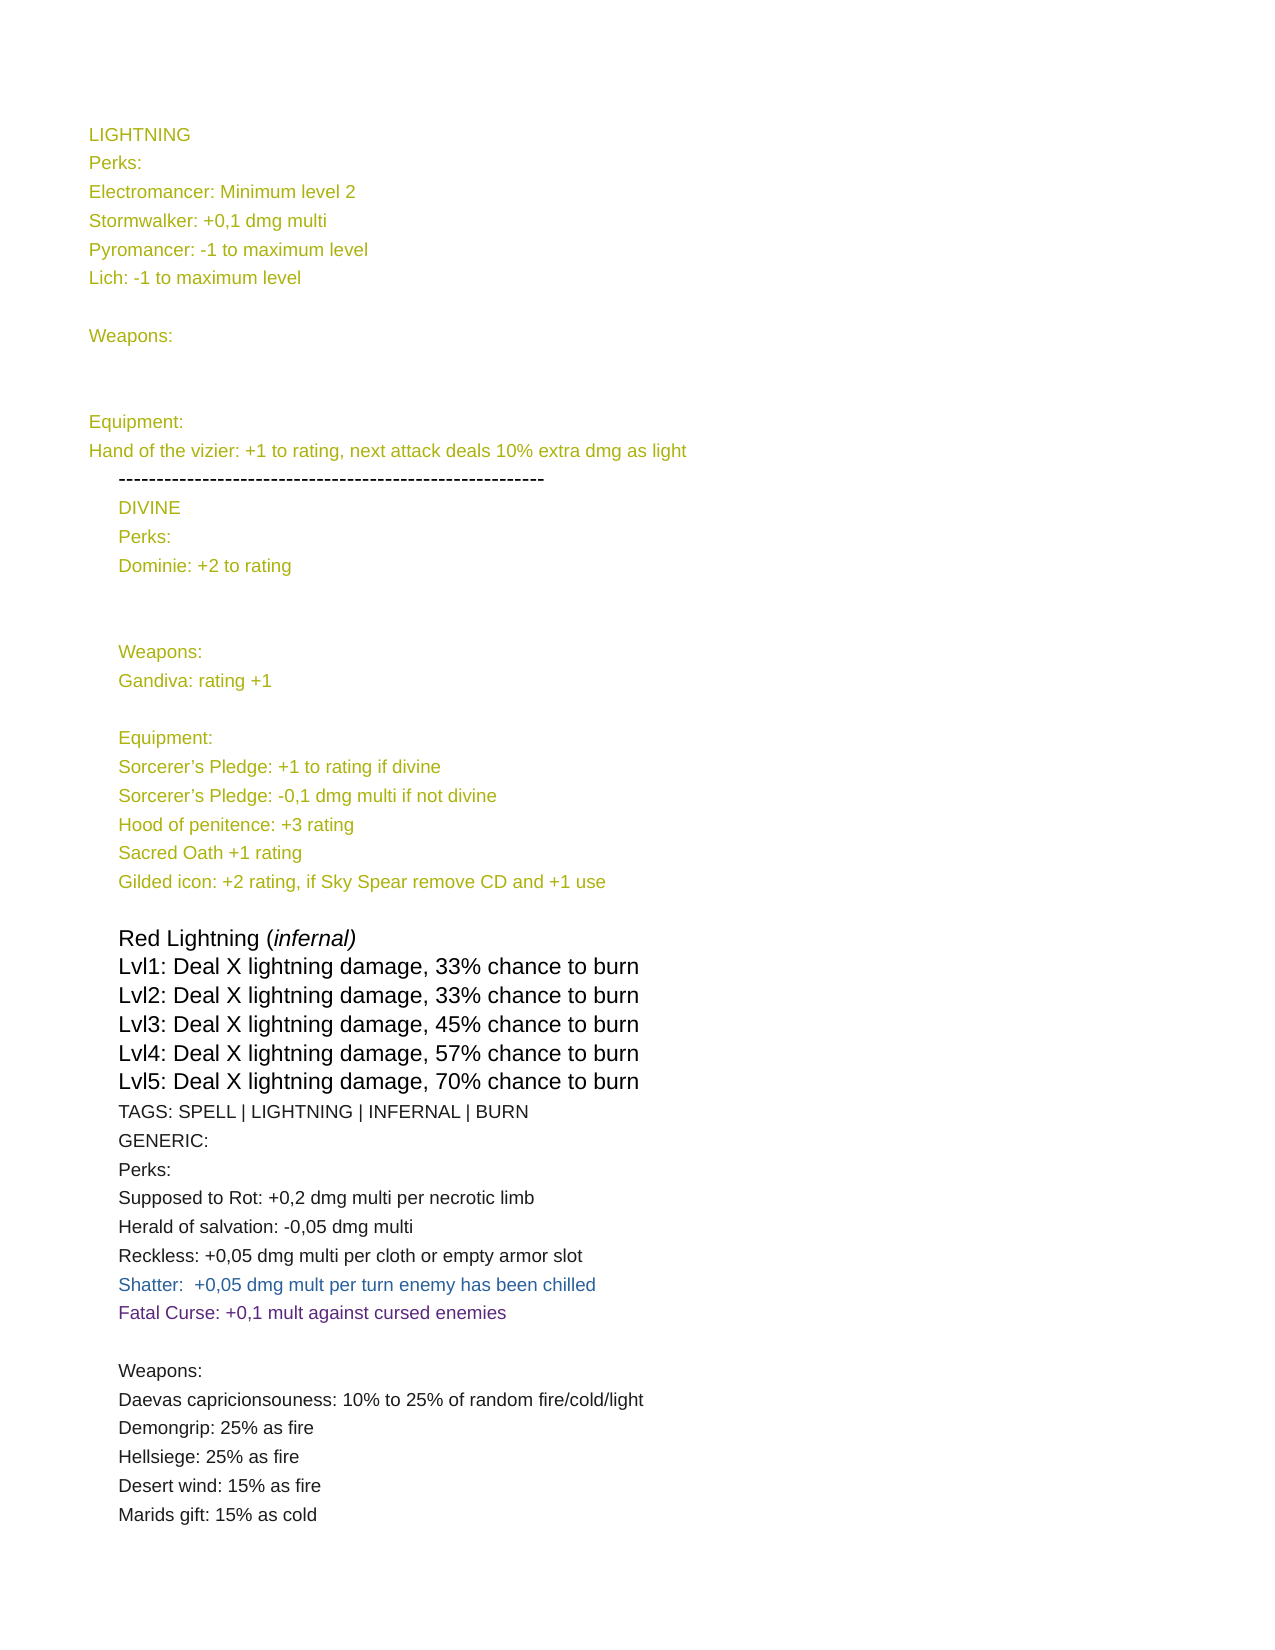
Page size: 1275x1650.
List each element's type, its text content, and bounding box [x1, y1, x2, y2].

text DIVINE [118, 492, 1157, 521]
text Hand of the vizier: +1 to rating, next attack deals 10% extra dmg as light [89, 434, 1157, 463]
text Hellsiege: 25% as fire [118, 1441, 1157, 1469]
text Demongrip: 25% as fire [118, 1412, 1157, 1441]
text Supposed to Rot: +0,2 dmg multi per necrotic limb [118, 1182, 1157, 1211]
text Shatter: +0,05 dmg mult per turn enemy has been chilled [118, 1268, 1157, 1297]
text Equipment: [118, 722, 1157, 751]
text -------------------------------------------------------- [118, 463, 1157, 492]
text TAGS: SPELL | LIGHTNING | INFERNAL | BURN GENERIC: Perks: [118, 1096, 1157, 1182]
text LIGHTNING [89, 118, 1157, 147]
text Red Lightning (infernal) [118, 923, 1157, 952]
text Lvl4: Deal X lightning damage, 57% chance to burn [118, 1038, 1157, 1067]
text Dominie: +2 to rating [118, 549, 1157, 578]
text Perks: [89, 147, 1157, 176]
text Sorcerer’s Pledge: +1 to rating if divine [118, 751, 1157, 779]
text Desert wind: 15% as fire [118, 1469, 1157, 1498]
text Sacred Oath +1 rating [118, 837, 1157, 866]
text Sorcerer’s Pledge: -0,1 dmg multi if not divine [118, 779, 1157, 808]
text Weapons: [118, 636, 1157, 664]
text Stormwalker: +0,1 dmg multi [89, 204, 1157, 233]
text Hood of penitence: +3 rating [118, 808, 1157, 837]
text Pyromancer: -1 to maximum level [89, 233, 1157, 262]
text Weapons: [89, 319, 1157, 348]
text Lvl3: Deal X lightning damage, 45% chance to burn [118, 1009, 1157, 1038]
text Lvl1: Deal X lightning damage, 33% chance to burn Lvl2: Deal X lightning damage, 33% chance to burn [118, 952, 1157, 1009]
text Equipment: [89, 406, 1157, 434]
text Perks: [118, 521, 1157, 549]
text Lvl5: Deal X lightning damage, 70% chance to burn [118, 1067, 1157, 1096]
text Reckless: +0,05 dmg multi per cloth or empty armor slot [118, 1239, 1157, 1268]
text Fatal Curse: +0,1 mult against cursed enemies [118, 1297, 1157, 1326]
text Weapons: [118, 1354, 1157, 1383]
text Marids gift: 15% as cold [118, 1498, 1157, 1527]
text Gilded icon: +2 rating, if Sky Spear remove CD and +1 use [118, 866, 1157, 894]
text Gandiva: rating +1 [118, 664, 1157, 693]
text Lich: -1 to maximum level [89, 262, 1157, 291]
text Electromancer: Minimum level 2 [89, 176, 1157, 204]
text Daevas capricionsouness: 10% to 25% of random fire/cold/light [118, 1383, 1157, 1412]
text Herald of salvation: -0,05 dmg multi [118, 1211, 1157, 1239]
